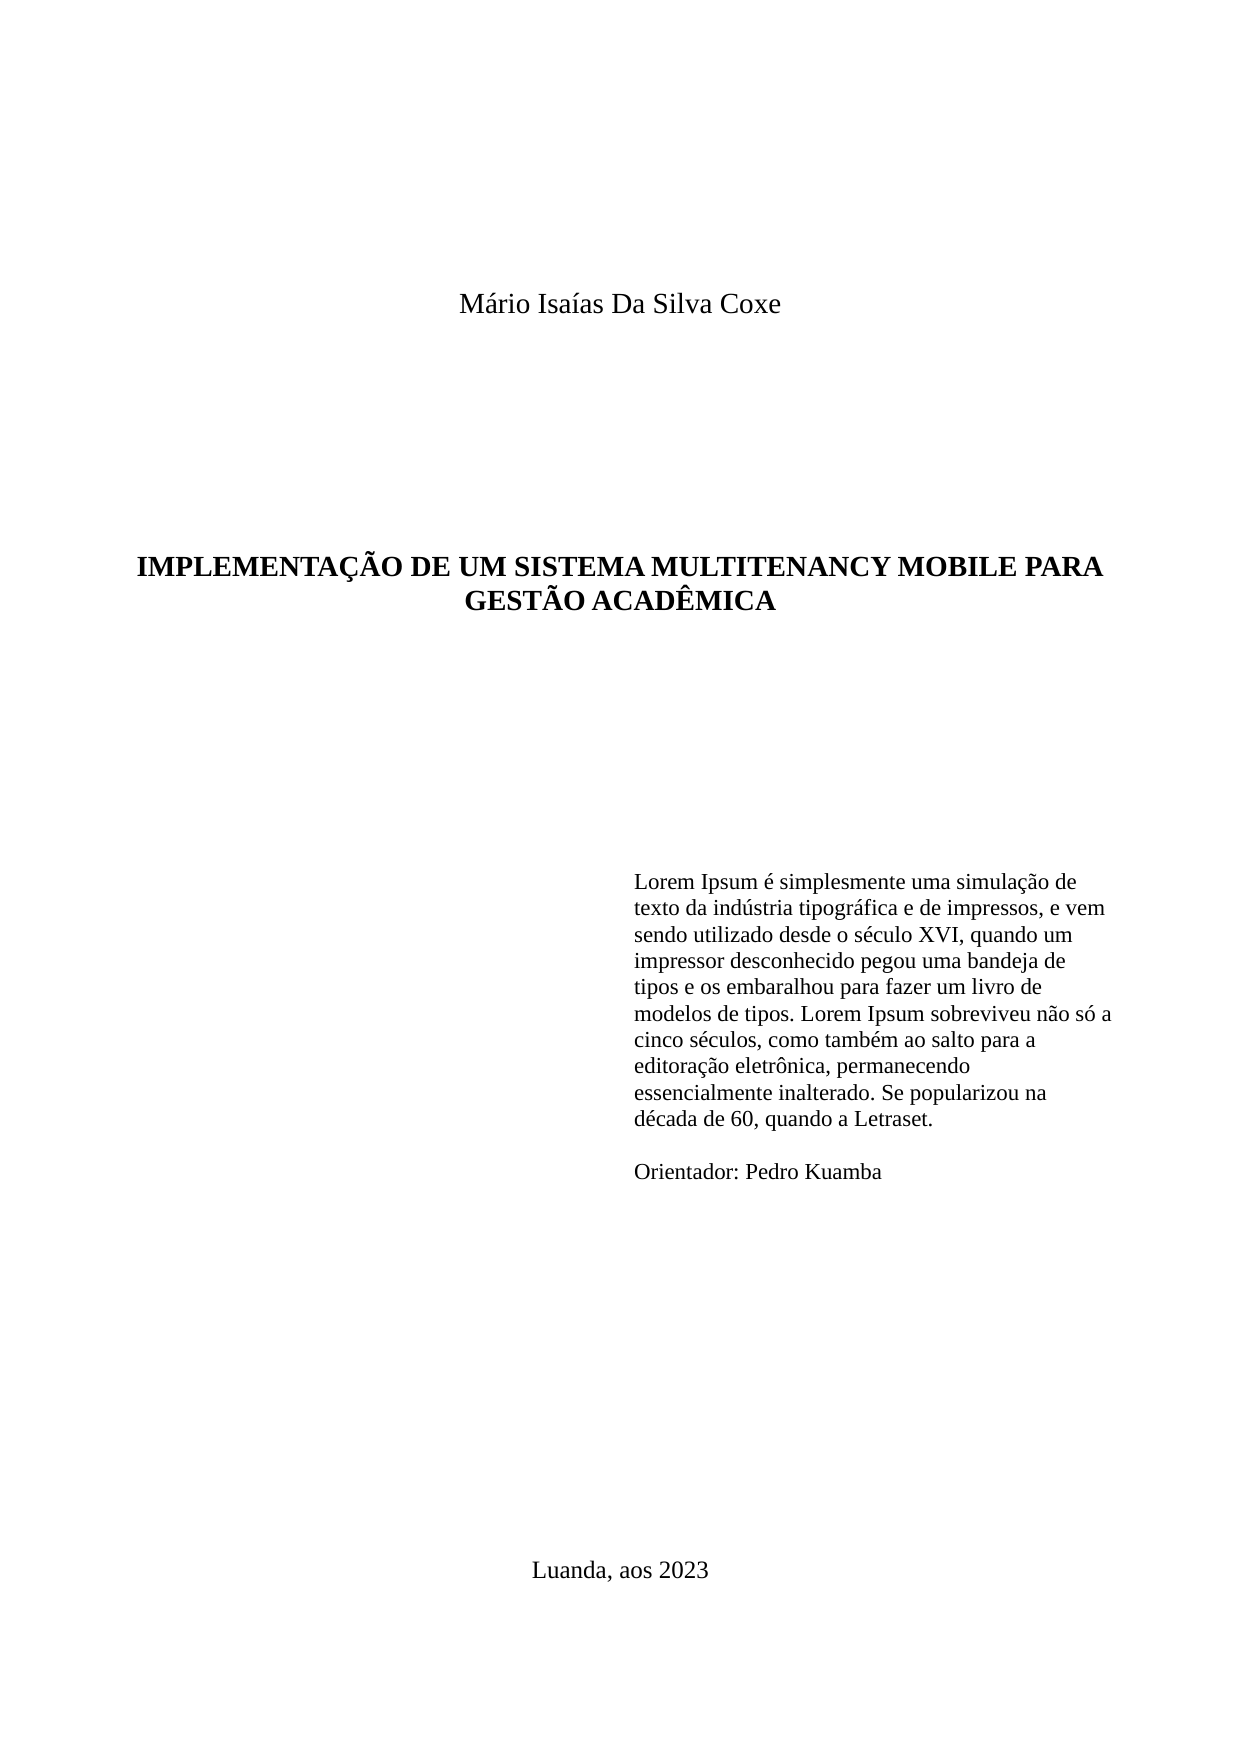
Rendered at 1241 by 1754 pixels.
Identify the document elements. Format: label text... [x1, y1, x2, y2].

text Luanda, aos 2023 [118, 1556, 1122, 1584]
text Mário Isaías Da Silva Coxe [118, 286, 1122, 319]
text Implementação de um sistema MULTITENANCY mobile para GESTÃO ACADÊMICA [118, 549, 1122, 616]
